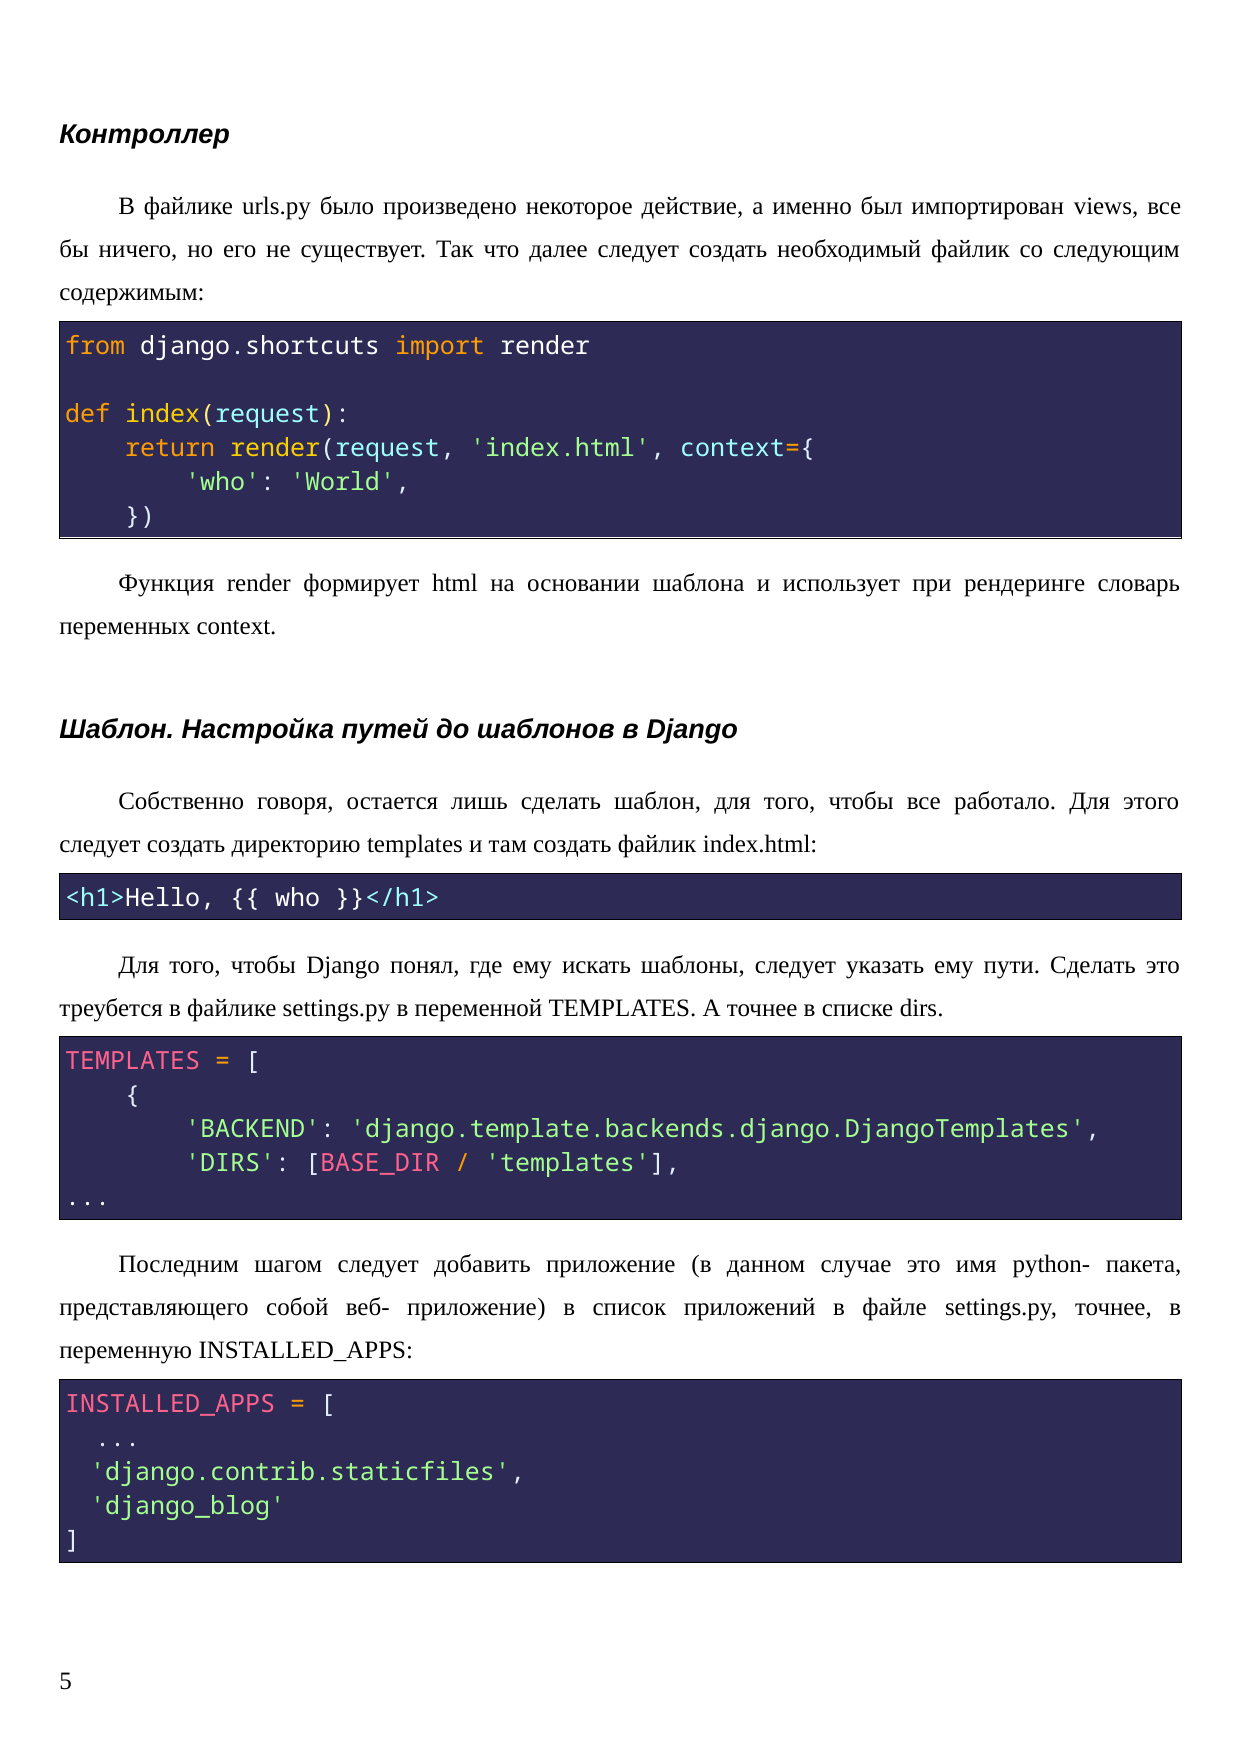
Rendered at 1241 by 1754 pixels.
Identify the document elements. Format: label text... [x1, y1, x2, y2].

subtitle Контроллер [59, 118, 1181, 149]
text Последним шагом следует добавить приложение (в данном случае это имя python- пакета, представляющего собой веб- приложение) в список приложений в файле settings.py, точнее, в переменную INSTALLED_APPS: [59, 1249, 1181, 1364]
subtitle Шаблон. Настройка путей до шаблонов в Django [59, 713, 1181, 744]
text Для того, чтобы Django понял, где ему искать шаблоны, следует указать ему пути. Сделать это треубется в файлике settings.py в переменной TEMPLATES. А точнее в списке dirs. [59, 950, 1181, 1022]
table_header TEMPLATES = [ { 'BACKEND': 'django.template.backends.django.DjangoTemplates', 'DIRS': [BASE_DIR / 'templates'], ... [60, 1037, 1181, 1219]
table_header <h1>Hello, {{ who }}</h1> [60, 874, 1181, 919]
text Функция render формирует html на основании шаблона и использует при рендеринге словарь переменных context. [59, 568, 1181, 640]
text Собственно говоря, остается лишь сделать шаблон, для того, чтобы все работало. Для этого следует создать директорию templates и там создать файлик index.html: [59, 786, 1181, 858]
table_header from django.shortcuts import render def index(request): return render(request, 'index.html', context={ 'who': 'World', }) [60, 322, 1181, 537]
text В файлике urls.py было произведено некоторое действие, а именно был импортирован views, все бы ничего, но его не существует. Так что далее следует создать необходимый файлик со следующим содержимым: [59, 191, 1181, 306]
table_header INSTALLED_APPS = [ ... 'django.contrib.staticfiles', 'django_blog' ] [60, 1380, 1181, 1562]
